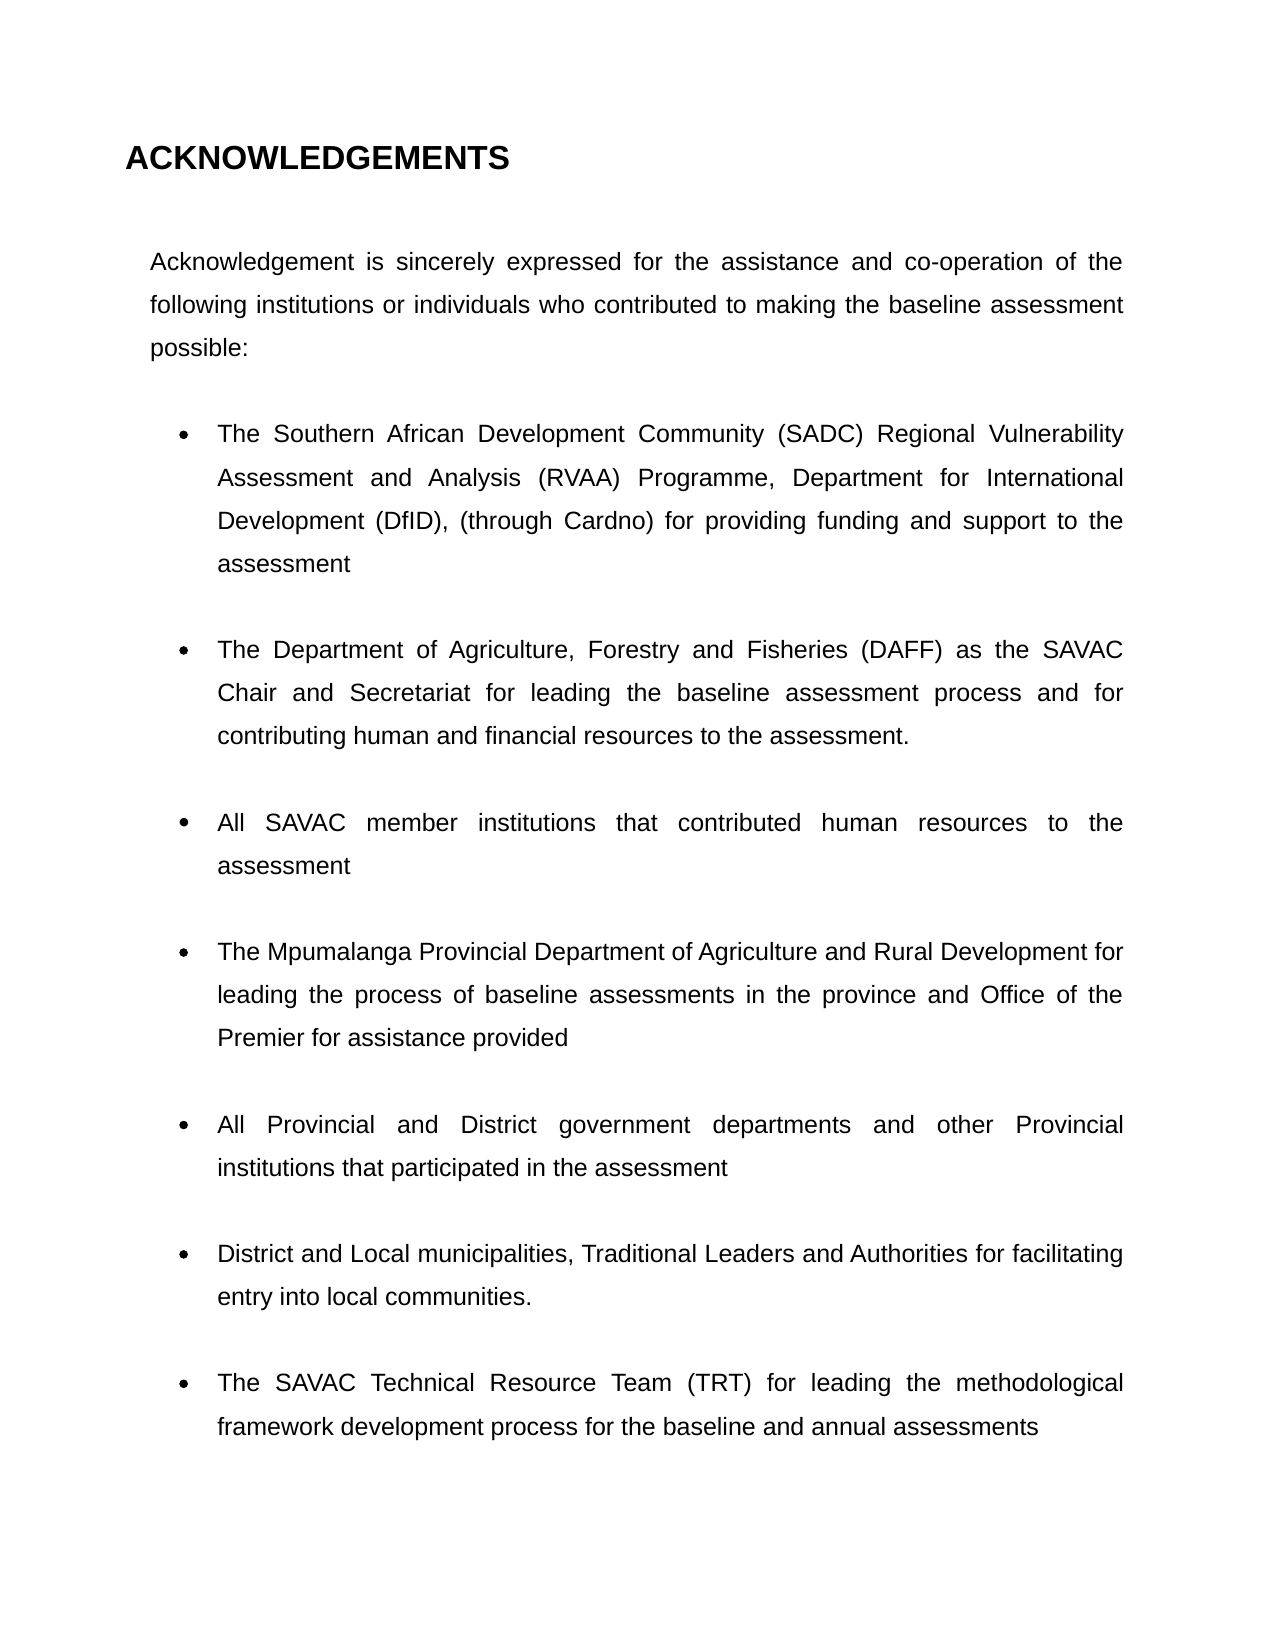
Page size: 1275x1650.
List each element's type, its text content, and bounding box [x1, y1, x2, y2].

list All Provincial and District government departments and other Provincial institutions that participated in the assessment [179, 1109, 1125, 1181]
list The Southern African Development Community (SADC) Regional Vulnerability Assessment and Analysis (RVAA) Programme, Department for International Development (DfID), (through Cardno) for providing funding and support to the assessment [179, 419, 1125, 578]
list The Mpumalanga Provincial Department of Agriculture and Rural Development for leading the process of baseline assessments in the province and Office of the Premier for assistance provided [179, 937, 1125, 1052]
text Acknowledgement is sincerely expressed for the assistance and co-operation of the following institutions or individuals who contributed to making the baseline assessment possible: [150, 247, 1125, 362]
list The Department of Agriculture, Forestry and Fisheries (DAFF) as the SAVAC Chair and Secretariat for leading the baseline assessment process and for contributing human and financial resources to the assessment. [179, 635, 1125, 750]
list District and Local municipalities, Traditional Leaders and Authorities for facilitating entry into local communities. [179, 1239, 1125, 1311]
list All SAVAC member institutions that contributed human resources to the assessment [179, 808, 1125, 879]
list The SAVAC Technical Resource Team (TRT) for leading the methodological framework development process for the baseline and annual assessments [179, 1368, 1125, 1440]
subtitle ACKNOWLEDGEMENTS [125, 138, 1125, 176]
